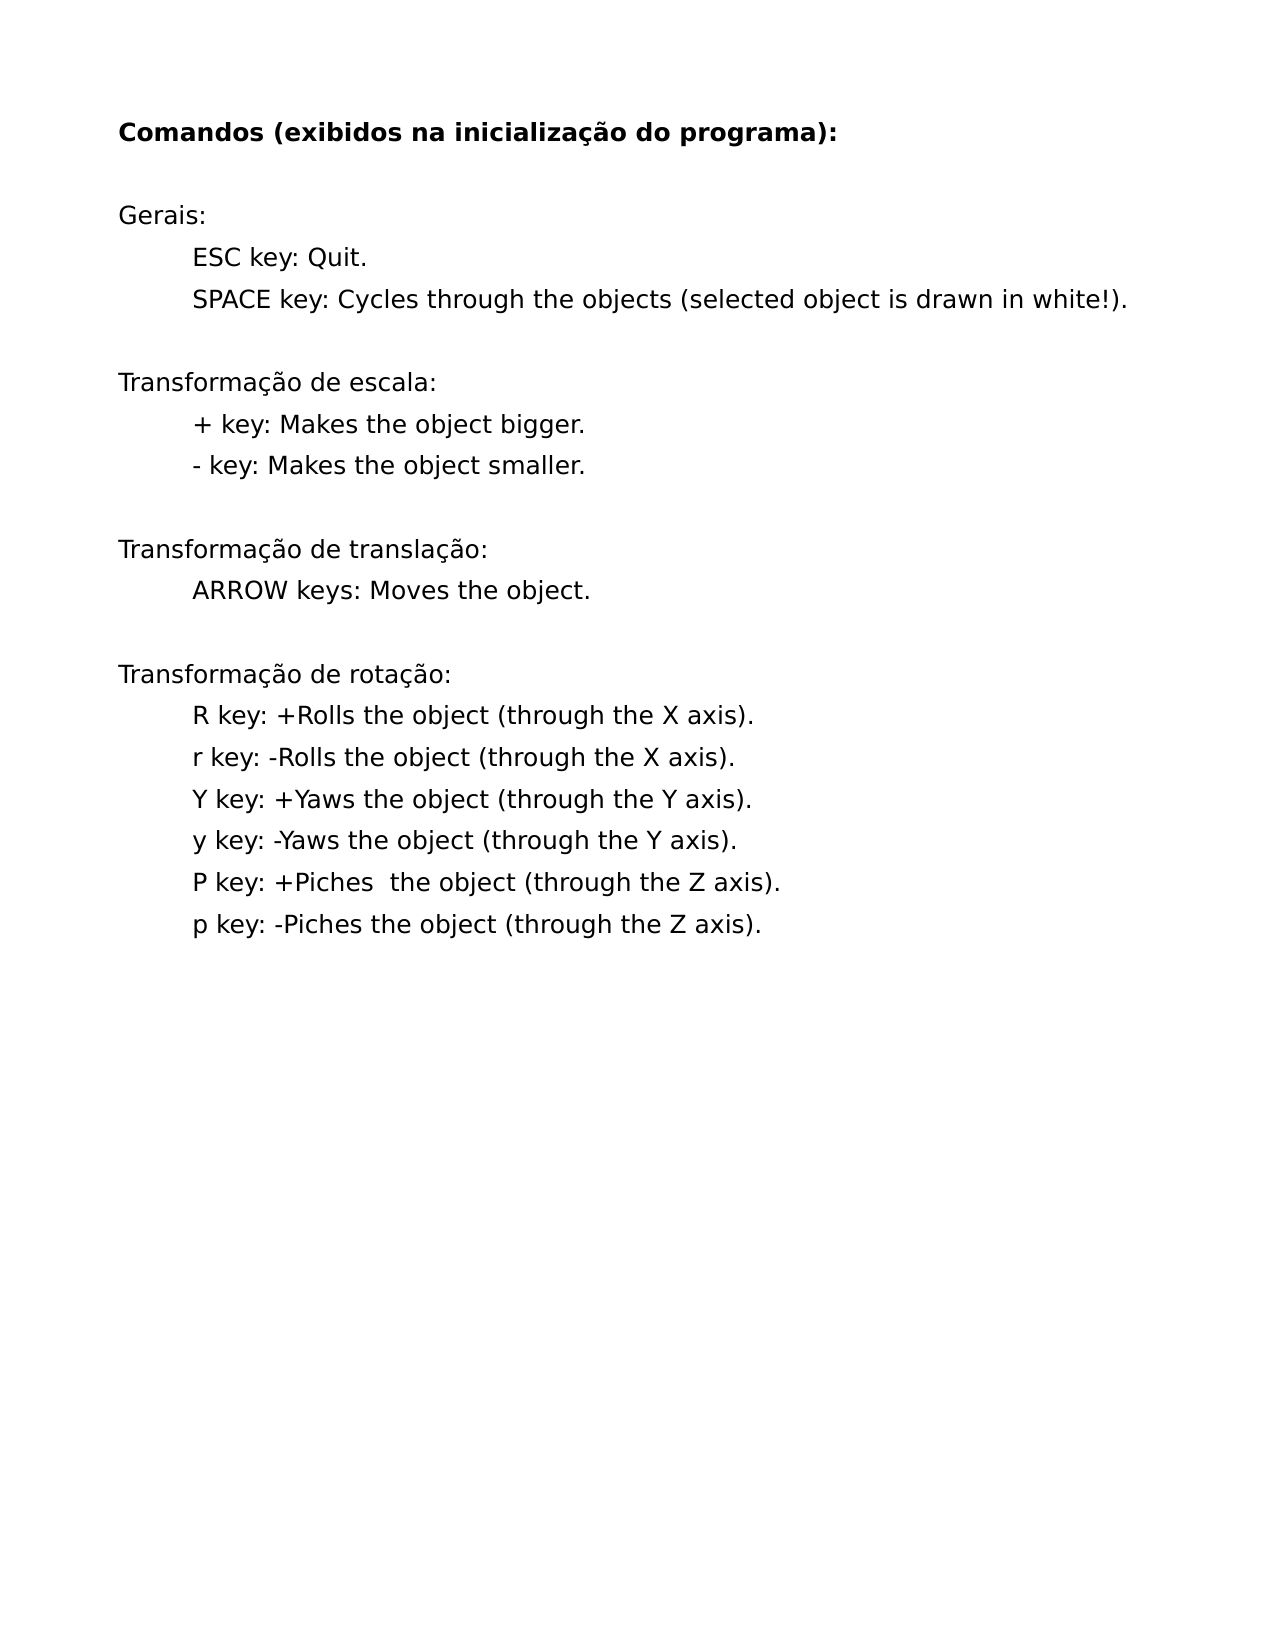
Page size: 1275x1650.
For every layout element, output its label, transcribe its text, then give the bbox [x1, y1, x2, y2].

text - key: Makes the object smaller. [192, 451, 1157, 481]
text y key: -Yaws the object (through the Y axis). [192, 826, 1157, 856]
text + key: Makes the object bigger. [192, 410, 1157, 439]
text R key: +Rolls the object (through the X axis). [192, 701, 1157, 731]
text Y key: +Yaws the object (through the Y axis). [192, 785, 1157, 814]
text Transformação de rotação: [118, 660, 1157, 689]
text p key: -Piches the object (through the Z axis). [192, 910, 1157, 939]
text Transformação de translação: [118, 535, 1157, 564]
text Comandos (exibidos na inicialização do programa): [118, 118, 1157, 147]
text Transformação de escala: [118, 368, 1157, 397]
text SPACE key: Cycles through the objects (selected object is drawn in white!). [192, 285, 1157, 314]
text r key: -Rolls the object (through the X axis). [192, 743, 1157, 772]
text Gerais: [118, 201, 1157, 231]
text ESC key: Quit. [192, 243, 1157, 272]
text P key: +Piches the object (through the Z axis). [192, 868, 1157, 897]
text ARROW keys: Moves the object. [192, 576, 1157, 606]
